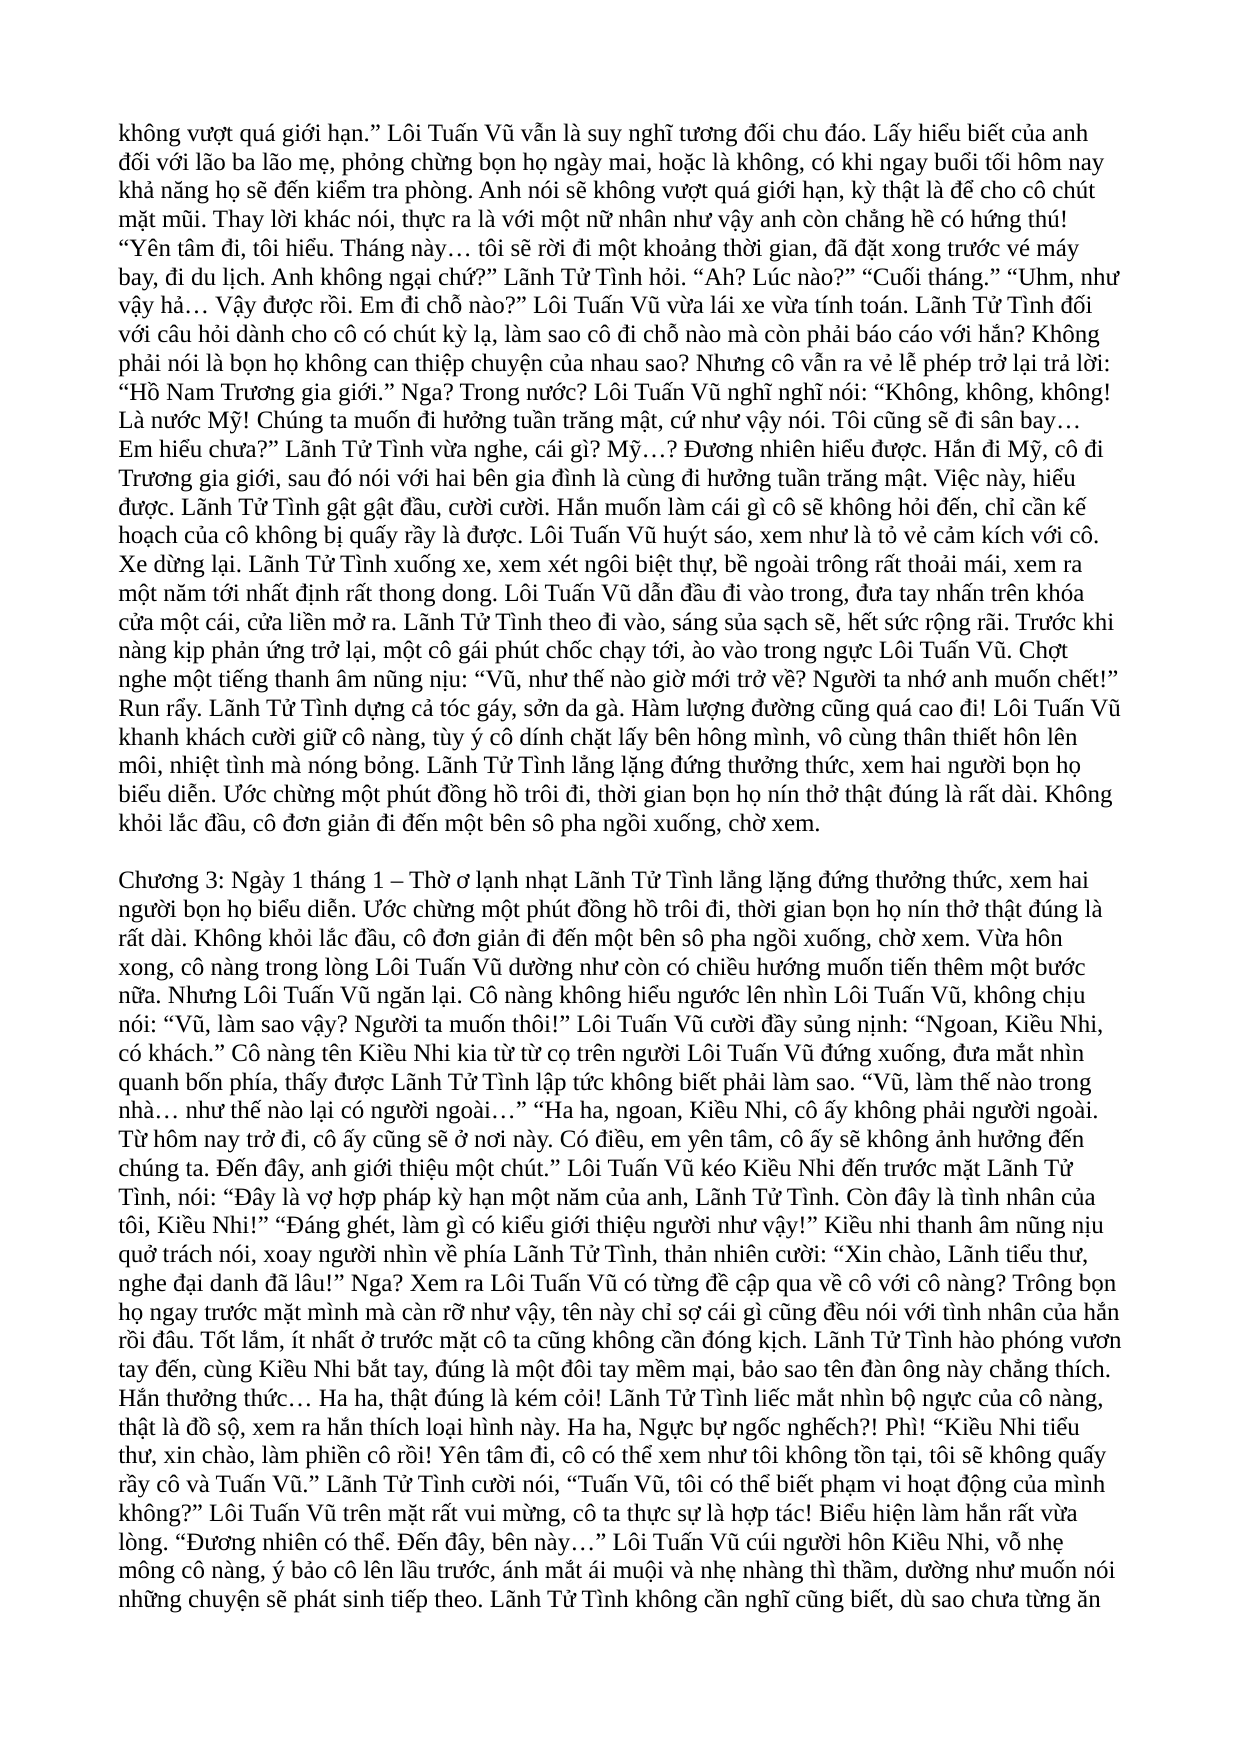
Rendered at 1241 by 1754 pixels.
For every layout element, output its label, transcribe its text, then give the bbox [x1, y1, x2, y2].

text không vượt quá giới hạn.” Lôi Tuấn Vũ vẫn là suy nghĩ tương đối chu đáo. Lấy hiểu biết của anh đối với lão ba lão mẹ, phỏng chừng bọn họ ngày mai, hoặc là không, có khi ngay buổi tối hôm nay khả năng họ sẽ đến kiểm tra phòng. Anh nói sẽ không vượt quá giới hạn, kỳ thật là để cho cô chút mặt mũi. Thay lời khác nói, thực ra là với một nữ nhân như vậy anh còn chẳng hề có hứng thú! “Yên tâm đi, tôi hiểu. Tháng này… tôi sẽ rời đi một khoảng thời gian, đã đặt xong trước vé máy bay, đi du lịch. Anh không ngại chứ?” Lãnh Tử Tình hỏi. “Ah? Lúc nào?” “Cuối tháng.” “Uhm, như vậy hả… Vậy được rồi. Em đi chỗ nào?” Lôi Tuấn Vũ vừa lái xe vừa tính toán. Lãnh Tử Tình đối với câu hỏi dành cho cô có chút kỳ lạ, làm sao cô đi chỗ nào mà còn phải báo cáo với hắn? Không phải nói là bọn họ không can thiệp chuyện của nhau sao? Nhưng cô vẫn ra vẻ lễ phép trở lại trả lời: “Hồ Nam Trương gia giới.” Nga? Trong nước? Lôi Tuấn Vũ nghĩ nghĩ nói: “Không, không, không! Là nước Mỹ! Chúng ta muốn đi hưởng tuần trăng mật, cứ như vậy nói. Tôi cũng sẽ đi sân bay… Em hiểu chưa?” Lãnh Tử Tình vừa nghe, cái gì? Mỹ…? Đương nhiên hiểu được. Hắn đi Mỹ, cô đi Trương gia giới, sau đó nói với hai bên gia đình là cùng đi hưởng tuần trăng mật. Việc này, hiểu được. Lãnh Tử Tình gật gật đầu, cười cười. Hắn muốn làm cái gì cô sẽ không hỏi đến, chỉ cần kế hoạch của cô không bị quấy rầy là được. Lôi Tuấn Vũ huýt sáo, xem như là tỏ vẻ cảm kích với cô. Xe dừng lại. Lãnh Tử Tình xuống xe, xem xét ngôi biệt thự, bề ngoài trông rất thoải mái, xem ra một năm tới nhất định rất thong dong. Lôi Tuấn Vũ dẫn đầu đi vào trong, đưa tay nhấn trên khóa cửa một cái, cửa liền mở ra. Lãnh Tử Tình theo đi vào, sáng sủa sạch sẽ, hết sức rộng rãi. Trước khi nàng kịp phản ứng trở lại, một cô gái phút chốc chạy tới, ào vào trong ngực Lôi Tuấn Vũ. Chợt nghe một tiếng thanh âm nũng nịu: “Vũ, như thế nào giờ mới trở về? Người ta nhớ anh muốn chết!” Run rẩy. Lãnh Tử Tình dựng cả tóc gáy, sởn da gà. Hàm lượng đường cũng quá cao đi! Lôi Tuấn Vũ khanh khách cười giữ cô nàng, tùy ý cô dính chặt lấy bên hông mình, vô cùng thân thiết hôn lên môi, nhiệt tình mà nóng bỏng. Lãnh Tử Tình lẳng lặng đứng thưởng thức, xem hai người bọn họ biểu diễn. Ước chừng một phút đồng hồ trôi đi, thời gian bọn họ nín thở thật đúng là rất dài. Không khỏi lắc đầu, cô đơn giản đi đến một bên sô pha ngồi xuống, chờ xem. [118, 118, 1122, 837]
text Chương 3: Ngày 1 tháng 1 – Thờ ơ lạnh nhạt Lãnh Tử Tình lẳng lặng đứng thưởng thức, xem hai người bọn họ biểu diễn. Ước chừng một phút đồng hồ trôi đi, thời gian bọn họ nín thở thật đúng là rất dài. Không khỏi lắc đầu, cô đơn giản đi đến một bên sô pha ngồi xuống, chờ xem. Vừa hôn xong, cô nàng trong lòng Lôi Tuấn Vũ dường như còn có chiều hướng muốn tiến thêm một bước nữa. Nhưng Lôi Tuấn Vũ ngăn lại. Cô nàng không hiểu ngước lên nhìn Lôi Tuấn Vũ, không chịu nói: “Vũ, làm sao vậy? Người ta muốn thôi!” Lôi Tuấn Vũ cười đầy sủng nịnh: “Ngoan, Kiều Nhi, có khách.” Cô nàng tên Kiều Nhi kia từ từ cọ trên người Lôi Tuấn Vũ đứng xuống, đưa mắt nhìn quanh bốn phía, thấy được Lãnh Tử Tình lập tức không biết phải làm sao. “Vũ, làm thế nào trong nhà… như thế nào lại có người ngoài…” “Ha ha, ngoan, Kiều Nhi, cô ấy không phải người ngoài. Từ hôm nay trở đi, cô ấy cũng sẽ ở nơi này. Có điều, em yên tâm, cô ấy sẽ không ảnh hưởng đến chúng ta. Đến đây, anh giới thiệu một chút.” Lôi Tuấn Vũ kéo Kiều Nhi đến trước mặt Lãnh Tử Tình, nói: “Đây là vợ hợp pháp kỳ hạn một năm của anh, Lãnh Tử Tình. Còn đây là tình nhân của tôi, Kiều Nhi!” “Đáng ghét, làm gì có kiểu giới thiệu người như vậy!” Kiều nhi thanh âm nũng nịu quở trách nói, xoay người nhìn về phía Lãnh Tử Tình, thản nhiên cười: “Xin chào, Lãnh tiểu thư, nghe đại danh đã lâu!” Nga? Xem ra Lôi Tuấn Vũ có từng đề cập qua về cô với cô nàng? Trông bọn họ ngay trước mặt mình mà càn rỡ như vậy, tên này chỉ sợ cái gì cũng đều nói với tình nhân của hắn rồi đâu. Tốt lắm, ít nhất ở trước mặt cô ta cũng không cần đóng kịch. Lãnh Tử Tình hào phóng vươn tay đến, cùng Kiều Nhi bắt tay, đúng là một đôi tay mềm mại, bảo sao tên đàn ông này chẳng thích. Hắn thưởng thức… Ha ha, thật đúng là kém cỏi! Lãnh Tử Tình liếc mắt nhìn bộ ngực của cô nàng, thật là đồ sộ, xem ra hắn thích loại hình này. Ha ha, Ngực bự ngốc nghếch?! Phì! “Kiều Nhi tiểu thư, xin chào, làm phiền cô rồi! Yên tâm đi, cô có thể xem như tôi không tồn tại, tôi sẽ không quấy rầy cô và Tuấn Vũ.” Lãnh Tử Tình cười nói, “Tuấn Vũ, tôi có thể biết phạm vi hoạt động của mình không?” Lôi Tuấn Vũ trên mặt rất vui mừng, cô ta thực sự là hợp tác! Biểu hiện làm hắn rất vừa lòng. “Đương nhiên có thể. Đến đây, bên này…” Lôi Tuấn Vũ cúi người hôn Kiều Nhi, vỗ nhẹ mông cô nàng, ý bảo cô lên lầu trước, ánh mắt ái muội và nhẹ nhàng thì thầm, dường như muốn nói những chuyện sẽ phát sinh tiếp theo. Lãnh Tử Tình không cần nghĩ cũng biết, dù sao chưa từng ăn [118, 866, 1122, 1613]
